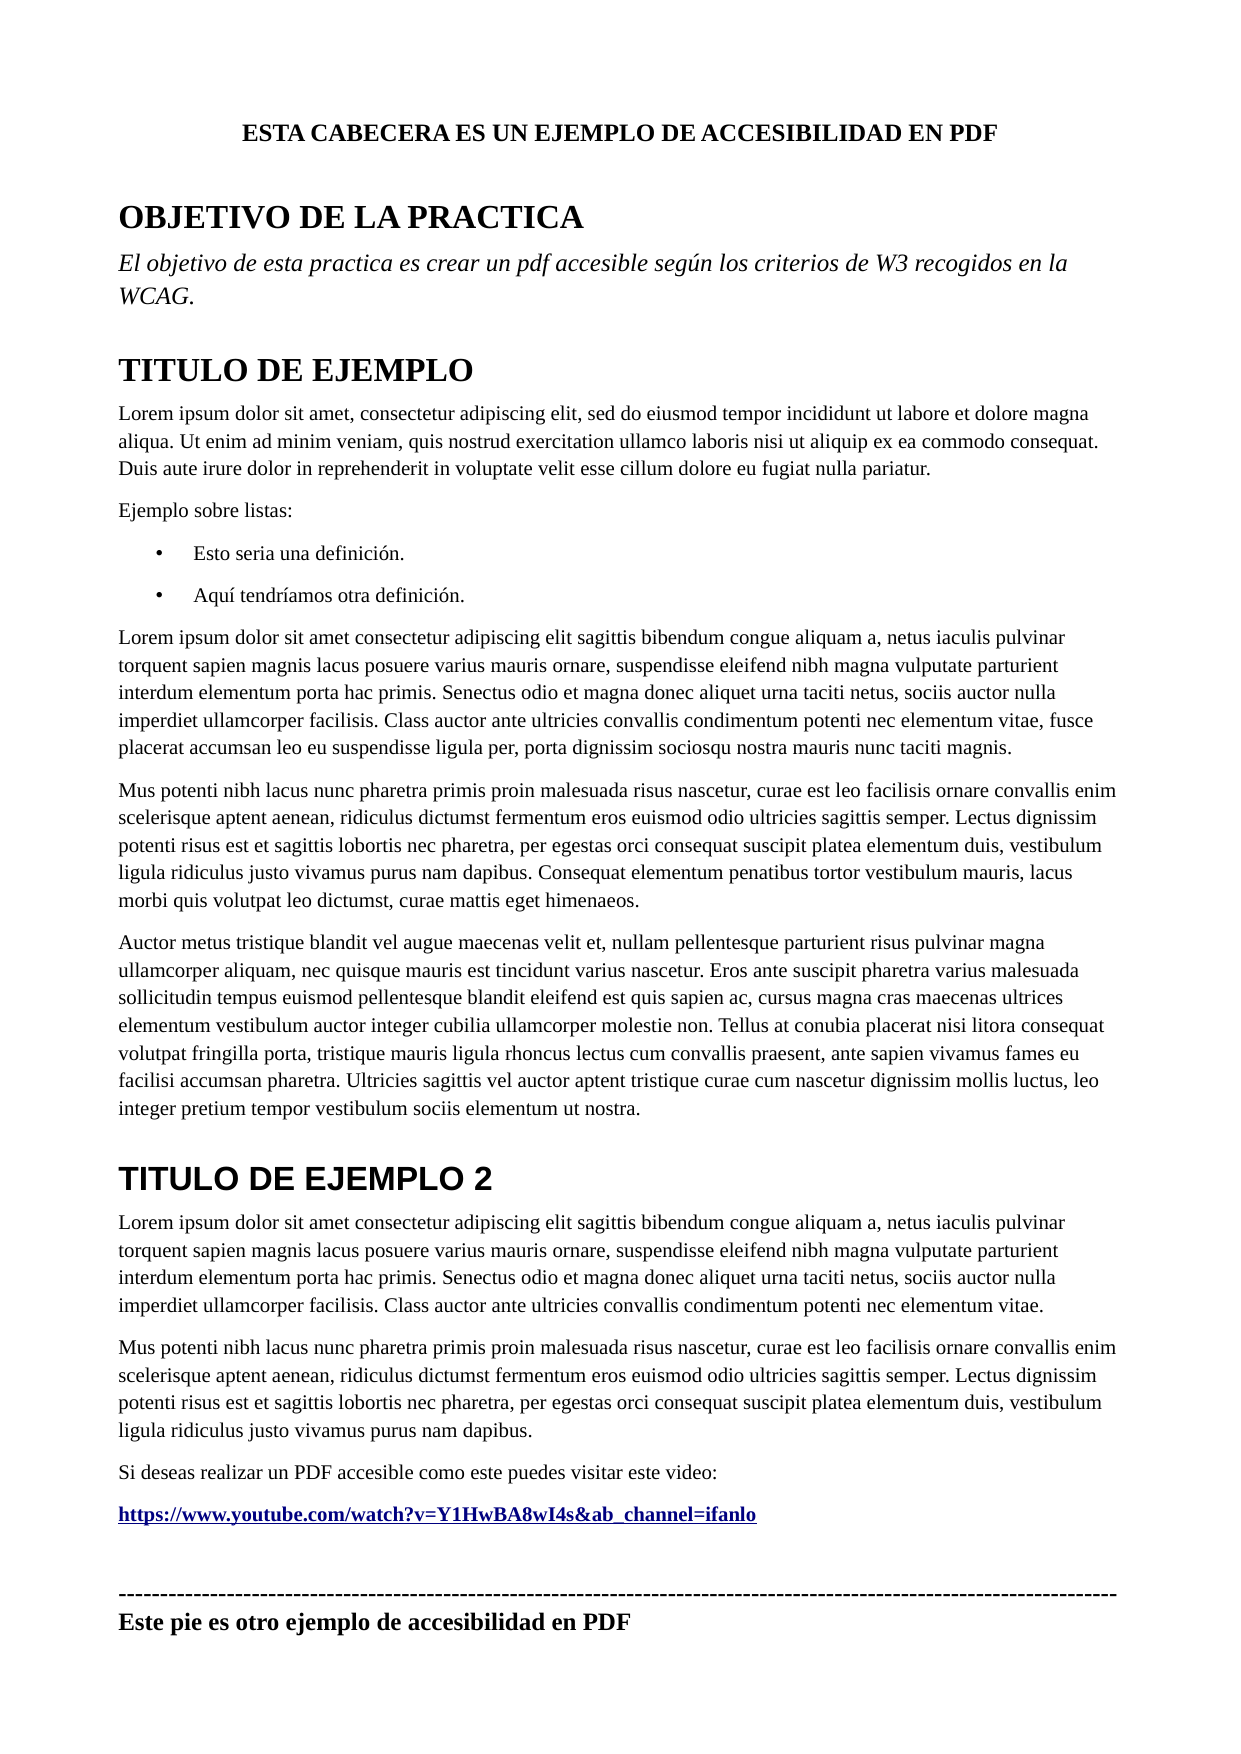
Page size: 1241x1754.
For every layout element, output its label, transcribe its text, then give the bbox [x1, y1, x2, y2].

text Mus potenti nibh lacus nunc pharetra primis proin malesuada risus nascetur, curae est leo facilisis ornare convallis enim scelerisque aptent aenean, ridiculus dictumst fermentum eros euismod odio ultricies sagittis semper. Lectus dignissim potenti risus est et sagittis lobortis nec pharetra, per egestas orci consequat suscipit platea elementum duis, vestibulum ligula ridiculus justo vivamus purus nam dapibus. [118, 1335, 1122, 1442]
text El objetivo de esta practica es crear un pdf accesible según los criterios de W3 recogidos en la WCAG. [118, 248, 1122, 310]
text Lorem ipsum dolor sit amet consectetur adipiscing elit sagittis bibendum congue aliquam a, netus iaculis pulvinar torquent sapien magnis lacus posuere varius mauris ornare, suspendisse eleifend nibh magna vulputate parturient interdum elementum porta hac primis. Senectus odio et magna donec aliquet urna taciti netus, sociis auctor nulla imperdiet ullamcorper facilisis. Class auctor ante ultricies convallis condimentum potenti nec elementum vitae, fusce placerat accumsan leo eu suspendisse ligula per, porta dignissim sociosqu nostra mauris nunc taciti magnis. [118, 625, 1122, 759]
text Lorem ipsum dolor sit amet, consectetur adipiscing elit, sed do eiusmod tempor incididunt ut labore et dolore magna aliqua. Ut enim ad minim veniam, quis nostrud exercitation ullamco laboris nisi ut aliquip ex ea commodo consequat. Duis aute irure dolor in reprehenderit in voluptate velit esse cillum dolore eu fugiat nulla pariatur. [118, 401, 1122, 480]
text Si deseas realizar un PDF accesible como este puedes visitar este video: [118, 1460, 1122, 1484]
text Mus potenti nibh lacus nunc pharetra primis proin malesuada risus nascetur, curae est leo facilisis ornare convallis enim scelerisque aptent aenean, ridiculus dictumst fermentum eros euismod odio ultricies sagittis semper. Lectus dignissim potenti risus est et sagittis lobortis nec pharetra, per egestas orci consequat suscipit platea elementum duis, vestibulum ligula ridiculus justo vivamus purus nam dapibus. Consequat elementum penatibus tortor vestibulum mauris, lacus morbi quis volutpat leo dictumst, curae mattis eget himenaeos. [118, 777, 1122, 912]
text Ejemplo sobre listas: [118, 498, 1122, 522]
subtitle TITULO DE EJEMPLO 2 [118, 1159, 1122, 1197]
text Lorem ipsum dolor sit amet consectetur adipiscing elit sagittis bibendum congue aliquam a, netus iaculis pulvinar torquent sapien magnis lacus posuere varius mauris ornare, suspendisse eleifend nibh magna vulputate parturient interdum elementum porta hac primis. Senectus odio et magna donec aliquet urna taciti netus, sociis auctor nulla imperdiet ullamcorper facilisis. Class auctor ante ultricies convallis condimentum potenti nec elementum vitae. [118, 1210, 1122, 1317]
text https://www.youtube.com/watch?v=Y1HwBA8wI4s&ab_channel=ifanlo [118, 1502, 1122, 1526]
text Auctor metus tristique blandit vel augue maecenas velit et, nullam pellentesque parturient risus pulvinar magna ullamcorper aliquam, nec quisque mauris est tincidunt varius nascetur. Eros ante suscipit pharetra varius malesuada sollicitudin tempus euismod pellentesque blandit eleifend est quis sapien ac, cursus magna cras maecenas ultrices elementum vestibulum auctor integer cubilia ullamcorper molestie non. Tellus at conubia placerat nisi litora consequat volutpat fringilla porta, tristique mauris ligula rhoncus lectus cum convallis praesent, ante sapien vivamus fames eu facilisi accumsan pharetra. Ultricies sagittis vel auctor aptent tristique curae cum nascetur dignissim mollis luctus, leo integer pretium tempor vestibulum sociis elementum ut nostra. [118, 930, 1122, 1120]
subtitle OBJETIVO DE LA PRACTICA [118, 197, 1122, 236]
list Aquí tendríamos otra definición. [156, 583, 1122, 607]
list Esto seria una definición. [156, 541, 1122, 564]
subtitle TITULO DE EJEMPLO [118, 350, 1122, 388]
